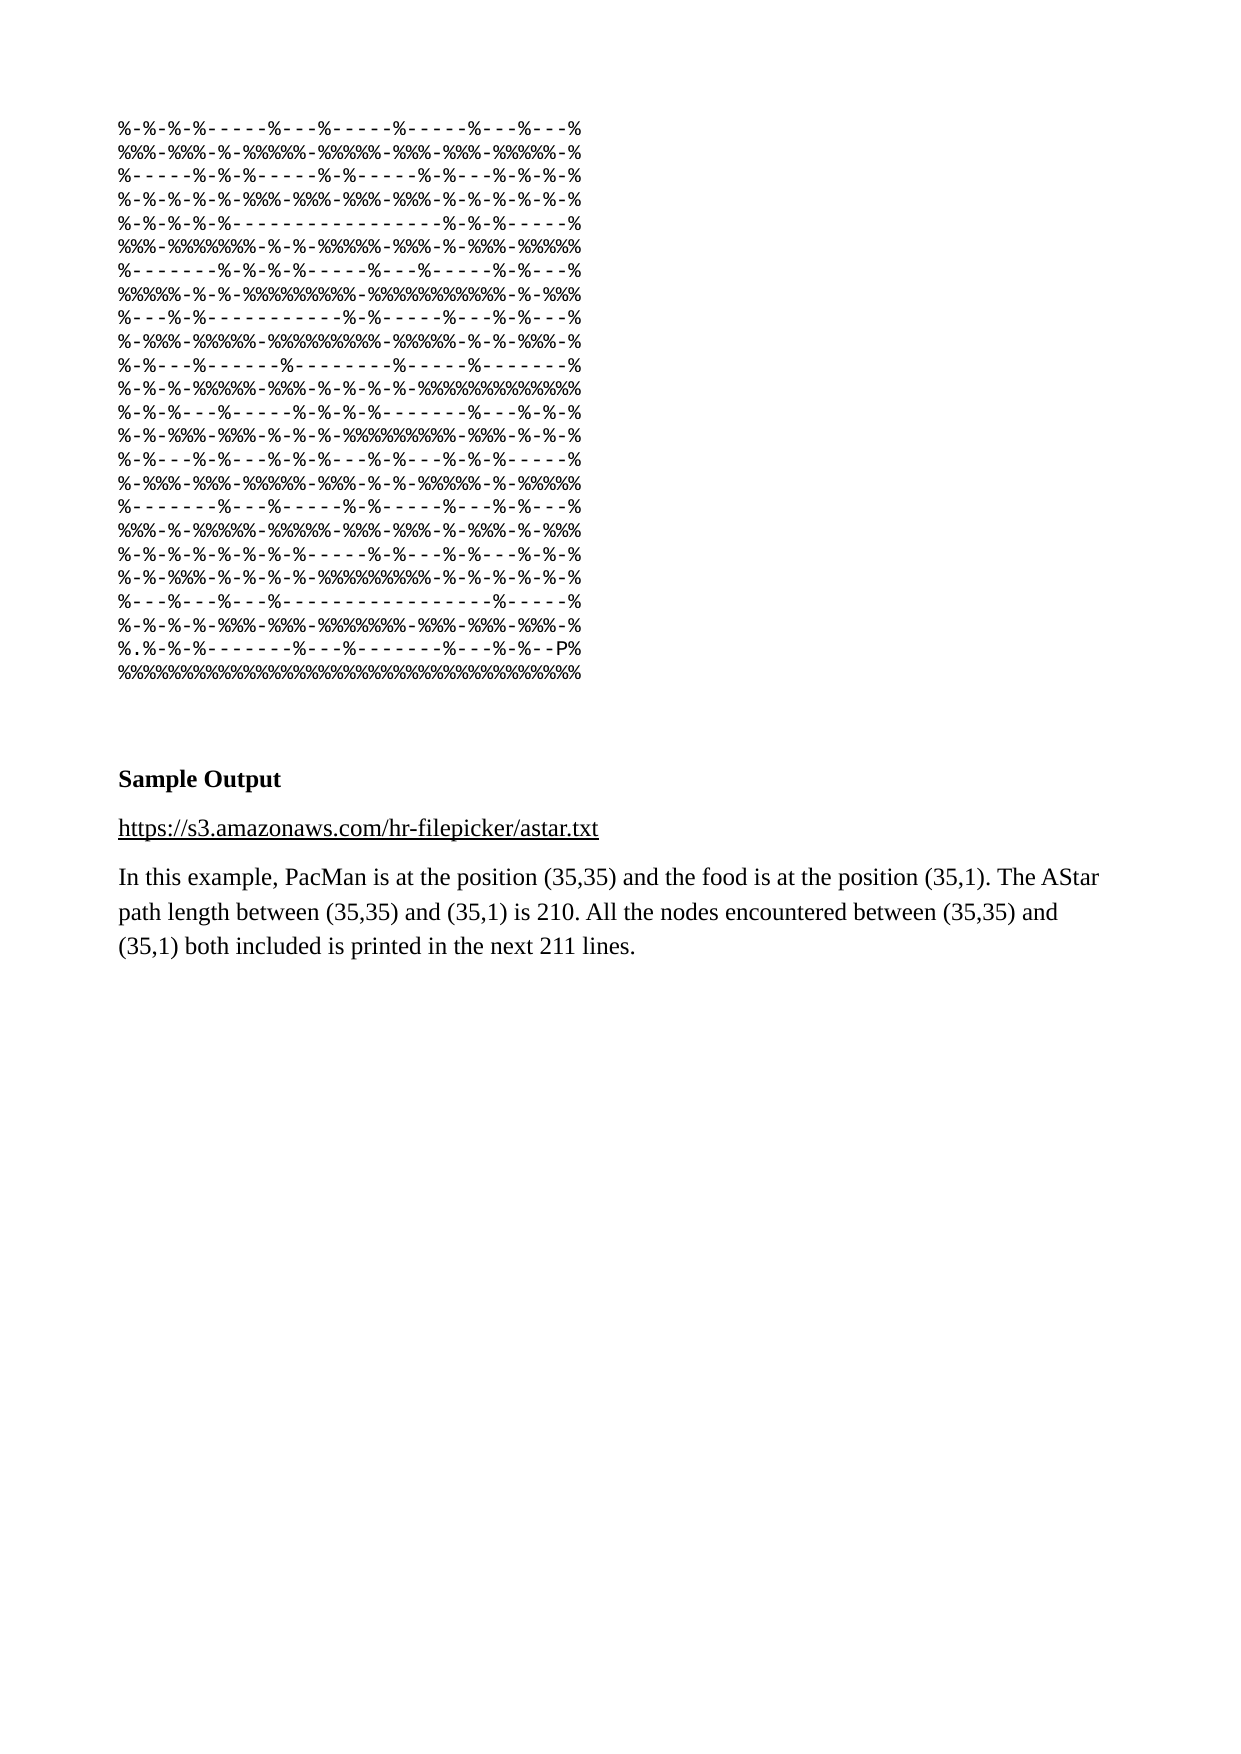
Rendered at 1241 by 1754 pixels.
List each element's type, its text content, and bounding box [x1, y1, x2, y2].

text %-------%---%-----%-%-----%---%-%---% [118, 496, 1122, 520]
text %%%-%%%%%%%-%-%-%%%%%-%%%-%-%%%-%%%%% [118, 236, 1122, 260]
text %%%-%%%-%-%%%%%-%%%%%-%%%-%%%-%%%%%-% [118, 142, 1122, 165]
text Sample Output [118, 764, 1122, 793]
text %-%%%-%%%-%%%%%-%%%-%-%-%%%%%-%-%%%%% [118, 473, 1122, 496]
text %-%---%------%--------%-----%-------% [118, 354, 1122, 378]
text In this example, PacMan is at the position (35,35) and the food is at the position (35,1). The AStar path length between (35,35) and (35,1) is 210. All the nodes encountered between (35,35) and (35,1) both included is printed in the next 211 lines. [118, 862, 1122, 960]
text %%%%%-%-%-%%%%%%%%%-%%%%%%%%%%%-%-%%% [118, 284, 1122, 307]
text %-%%%-%%%%%-%%%%%%%%%-%%%%%-%-%-%%%-% [118, 331, 1122, 354]
text %-%-%%%-%-%-%-%-%%%%%%%%%-%-%-%-%-%-% [118, 567, 1122, 591]
text %-%-%%%-%%%-%-%-%-%%%%%%%%%-%%%-%-%-% [118, 426, 1122, 449]
text %-%-%-%-%-----------------%-%-%-----% [118, 213, 1122, 236]
text %-%-%-%%%%%-%%%-%-%-%-%-%%%%%%%%%%%%% [118, 378, 1122, 402]
text %.%-%-%-------%---%-------%---%-%--P% [118, 638, 1122, 662]
text %-%-%-%-%-%-%-%-----%-%---%-%---%-%-% [118, 544, 1122, 567]
text %%%%%%%%%%%%%%%%%%%%%%%%%%%%%%%%%%%%% [118, 662, 1122, 686]
text %---%-%-----------%-%-----%---%-%---% [118, 307, 1122, 331]
text %-%-%---%-----%-%-%-%-------%---%-%-% [118, 402, 1122, 426]
text %-------%-%-%-%-----%---%-----%-%---% [118, 260, 1122, 284]
text https://s3.amazonaws.com/hr-filepicker/astar.txt [118, 813, 1122, 842]
text %-%---%-%---%-%-%---%-%---%-%-%-----% [118, 449, 1122, 473]
text %-%-%-%-----%---%-----%-----%---%---% [118, 118, 1122, 142]
text %-%-%-%-%%%-%%%-%%%%%%%-%%%-%%%-%%%-% [118, 615, 1122, 638]
text %---%---%---%-----------------%-----% [118, 591, 1122, 615]
text %-%-%-%-%-%%%-%%%-%%%-%%%-%-%-%-%-%-% [118, 189, 1122, 213]
text %-----%-%-%-----%-%-----%-%---%-%-%-% [118, 165, 1122, 189]
text %%%-%-%%%%%-%%%%%-%%%-%%%-%-%%%-%-%%% [118, 520, 1122, 544]
